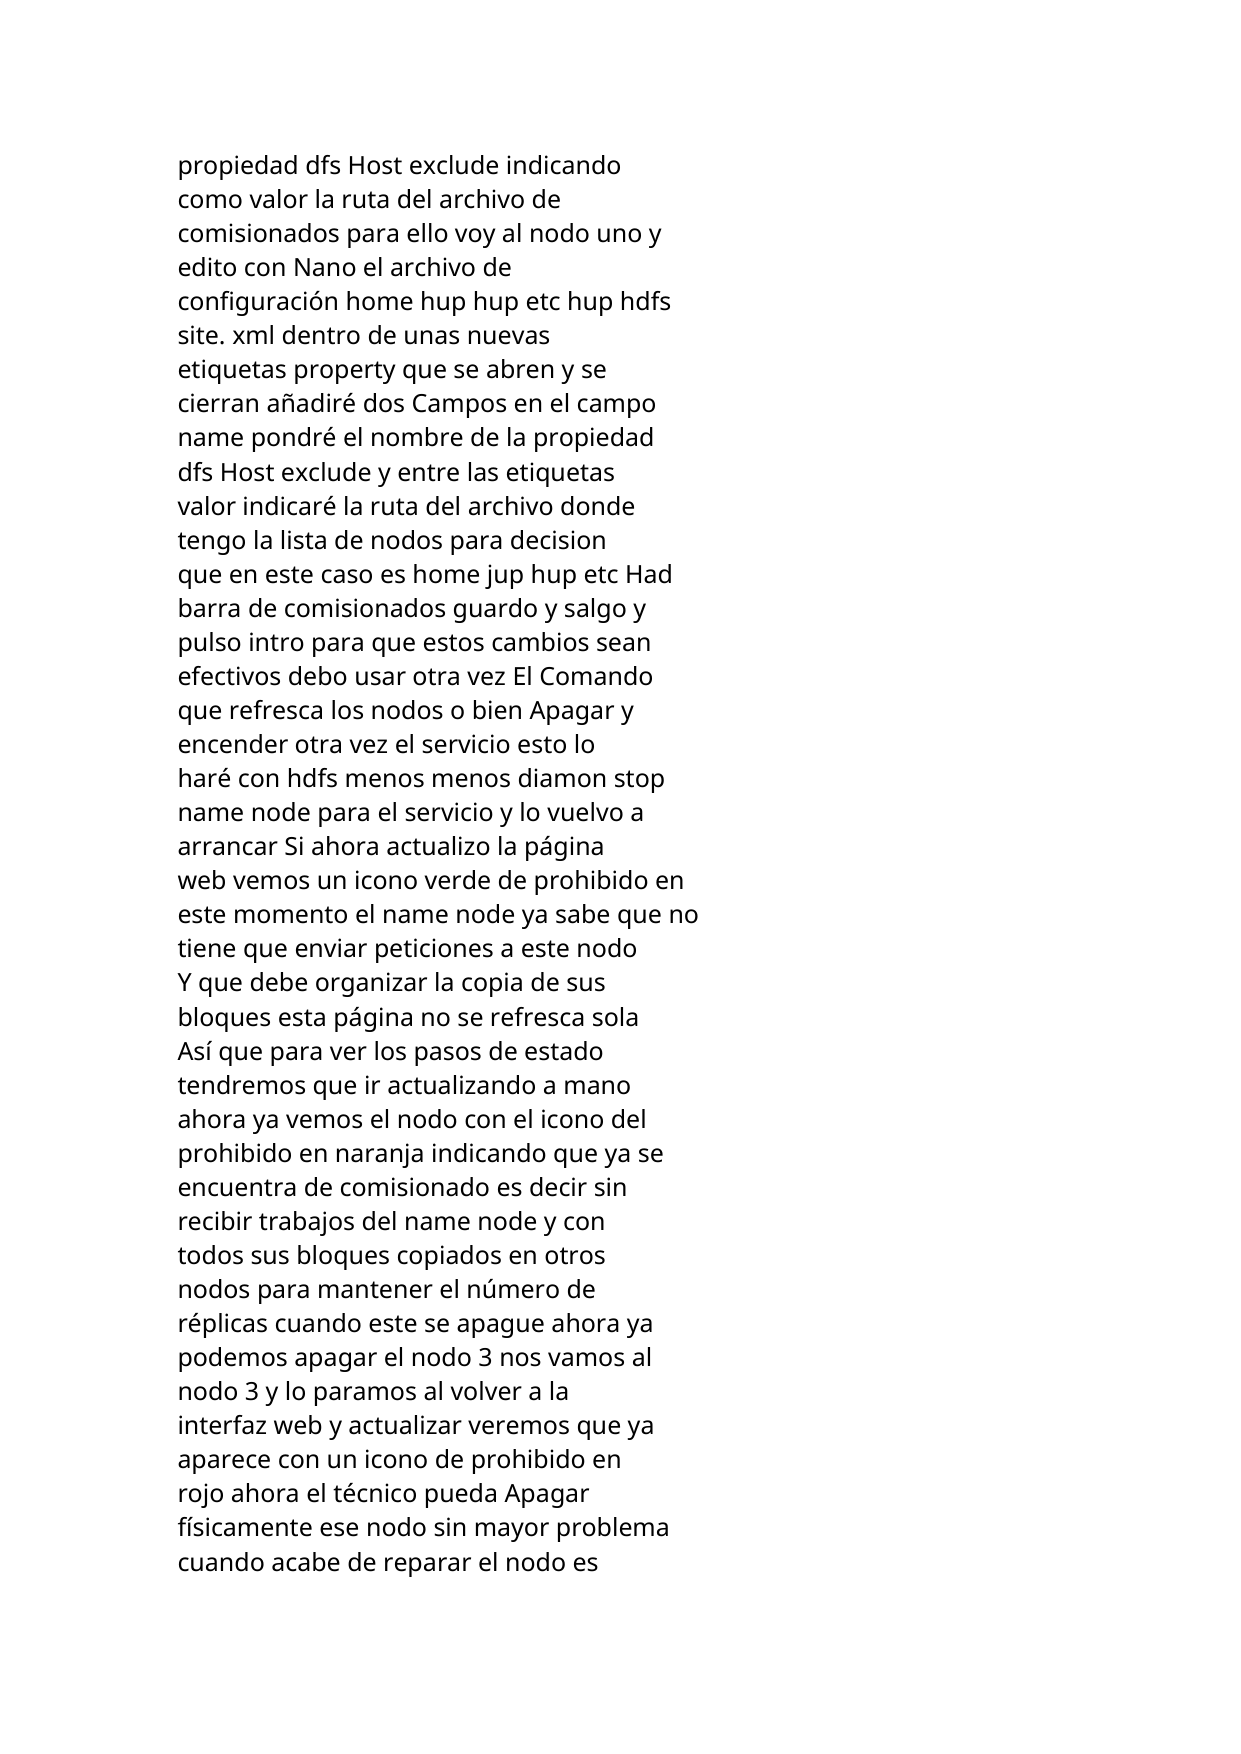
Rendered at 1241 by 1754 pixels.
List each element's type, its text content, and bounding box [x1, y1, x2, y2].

text barra de comisionados guardo y salgo y [177, 590, 1063, 624]
text efectivos debo usar otra vez El Comando [177, 658, 1063, 693]
text web vemos un icono verde de prohibido en [177, 863, 1063, 897]
text valor indicaré la ruta del archivo donde [177, 488, 1063, 522]
text Así que para ver los pasos de estado [177, 1033, 1063, 1067]
text arrancar Si ahora actualizo la página [177, 829, 1063, 863]
text haré con hdfs menos menos diamon stop [177, 761, 1063, 795]
text name node para el servicio y lo vuelvo a [177, 795, 1063, 829]
text encender otra vez el servicio esto lo [177, 727, 1063, 761]
text tendremos que ir actualizando a mano [177, 1067, 1063, 1101]
text pulso intro para que estos cambios sean [177, 624, 1063, 658]
text etiquetas property que se abren y se [177, 352, 1063, 386]
text prohibido en naranja indicando que ya se [177, 1135, 1063, 1169]
text interfaz web y actualizar veremos que ya [177, 1408, 1063, 1442]
text recibir trabajos del name node y con [177, 1203, 1063, 1238]
text podemos apagar el nodo 3 nos vamos al [177, 1340, 1063, 1374]
text Y que debe organizar la copia de sus [177, 965, 1063, 999]
text aparece con un icono de prohibido en [177, 1442, 1063, 1476]
text propiedad dfs Host exclude indicando [177, 148, 1063, 182]
text ahora ya vemos el nodo con el icono del [177, 1101, 1063, 1135]
text este momento el name node ya sabe que no [177, 897, 1063, 931]
text comisionados para ello voy al nodo uno y [177, 216, 1063, 250]
text cierran añadiré dos Campos en el campo [177, 386, 1063, 420]
text nodo 3 y lo paramos al volver a la [177, 1374, 1063, 1408]
text rojo ahora el técnico pueda Apagar [177, 1476, 1063, 1510]
text que en este caso es home jup hup etc Had [177, 556, 1063, 590]
text tiene que enviar peticiones a este nodo [177, 931, 1063, 965]
text edito con Nano el archivo de [177, 250, 1063, 284]
text bloques esta página no se refresca sola [177, 999, 1063, 1033]
text cuando acabe de reparar el nodo es [177, 1544, 1063, 1578]
text tengo la lista de nodos para decision [177, 522, 1063, 556]
text encuentra de comisionado es decir sin [177, 1169, 1063, 1203]
text configuración home hup hup etc hup hdfs [177, 284, 1063, 318]
text réplicas cuando este se apague ahora ya [177, 1306, 1063, 1340]
text físicamente ese nodo sin mayor problema [177, 1510, 1063, 1544]
text todos sus bloques copiados en otros [177, 1238, 1063, 1272]
text como valor la ruta del archivo de [177, 182, 1063, 216]
text dfs Host exclude y entre las etiquetas [177, 454, 1063, 488]
text site. xml dentro de unas nuevas [177, 318, 1063, 352]
text que refresca los nodos o bien Apagar y [177, 693, 1063, 727]
text name pondré el nombre de la propiedad [177, 420, 1063, 454]
text nodos para mantener el número de [177, 1272, 1063, 1306]
